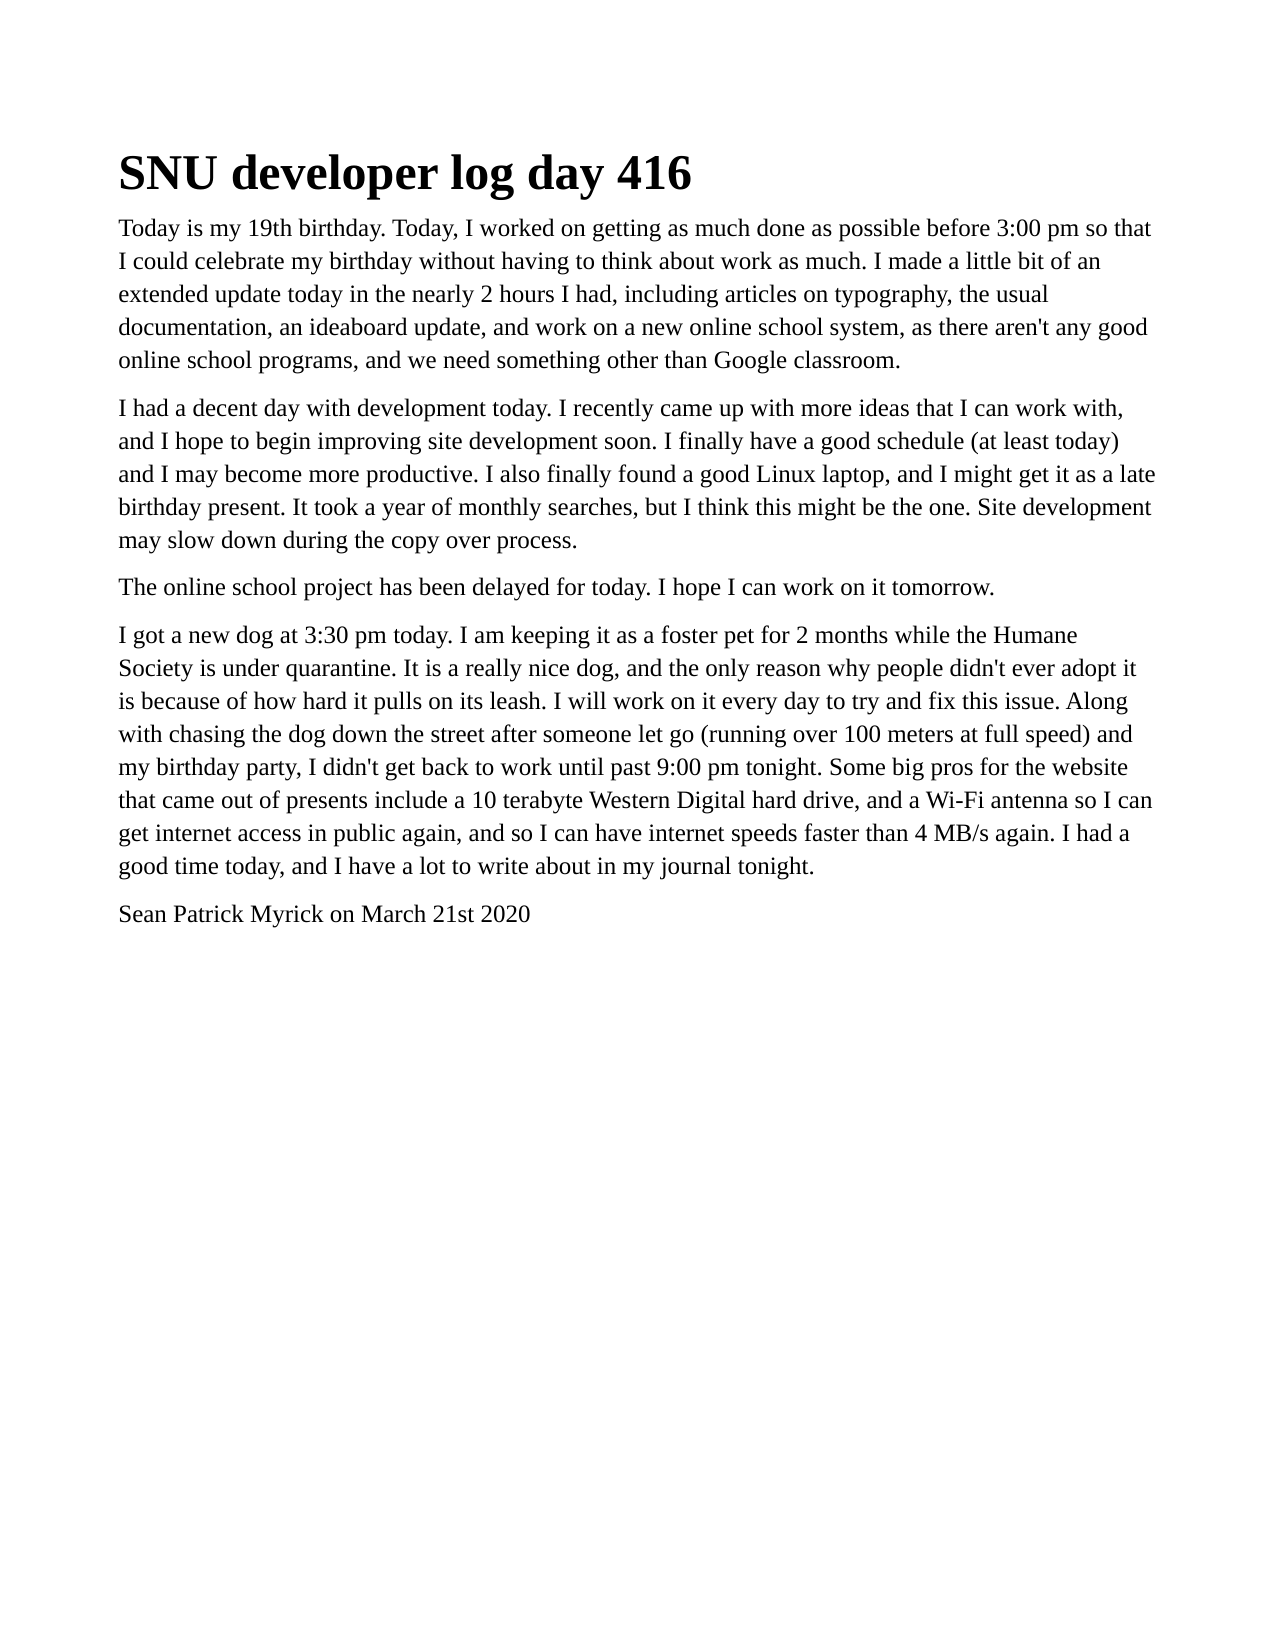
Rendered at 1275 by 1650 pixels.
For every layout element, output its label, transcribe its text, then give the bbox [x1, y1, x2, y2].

text I got a new dog at 3:30 pm today. I am keeping it as a foster pet for 2 months while the Humane Society is under quarantine. It is a really nice dog, and the only reason why people didn't ever adopt it is because of how hard it pulls on its leash. I will work on it every day to try and fix this issue. Along with chasing the dog down the street after someone let go (running over 100 meters at full speed) and my birthday party, I didn't get back to work until past 9:00 pm tonight. Some big pros for the website that came out of presents include a 10 terabyte Western Digital hard drive, and a Wi-Fi antenna so I can get internet access in public again, and so I can have internet speeds faster than 4 MB/s again. I had a good time today, and I have a lot to write about in my journal tonight. [118, 620, 1157, 880]
text The online school project has been delayed for today. I hope I can work on it tomorrow. [118, 572, 1157, 601]
text I had a decent day with development today. I recently came up with more ideas that I can work with, and I hope to begin improving site development soon. I finally have a good schedule (at least today) and I may become more productive. I also finally found a good Linux laptop, and I might get it as a late birthday present. It took a year of monthly searches, but I think this might be the one. Site development may slow down during the copy over process. [118, 393, 1157, 554]
text Sean Patrick Myrick on March 21st 2020 [118, 899, 1157, 928]
text Today is my 19th birthday. Today, I worked on getting as much done as possible before 3:00 pm so that I could celebrate my birthday without having to think about work as much. I made a little bit of an extended update today in the nearly 2 hours I had, including articles on typography, the usual documentation, an ideaboard update, and work on a new online school system, as there aren't any good online school programs, and we need something other than Google classroom. [118, 213, 1157, 374]
subtitle SNU developer log day 416 [118, 143, 1157, 201]
